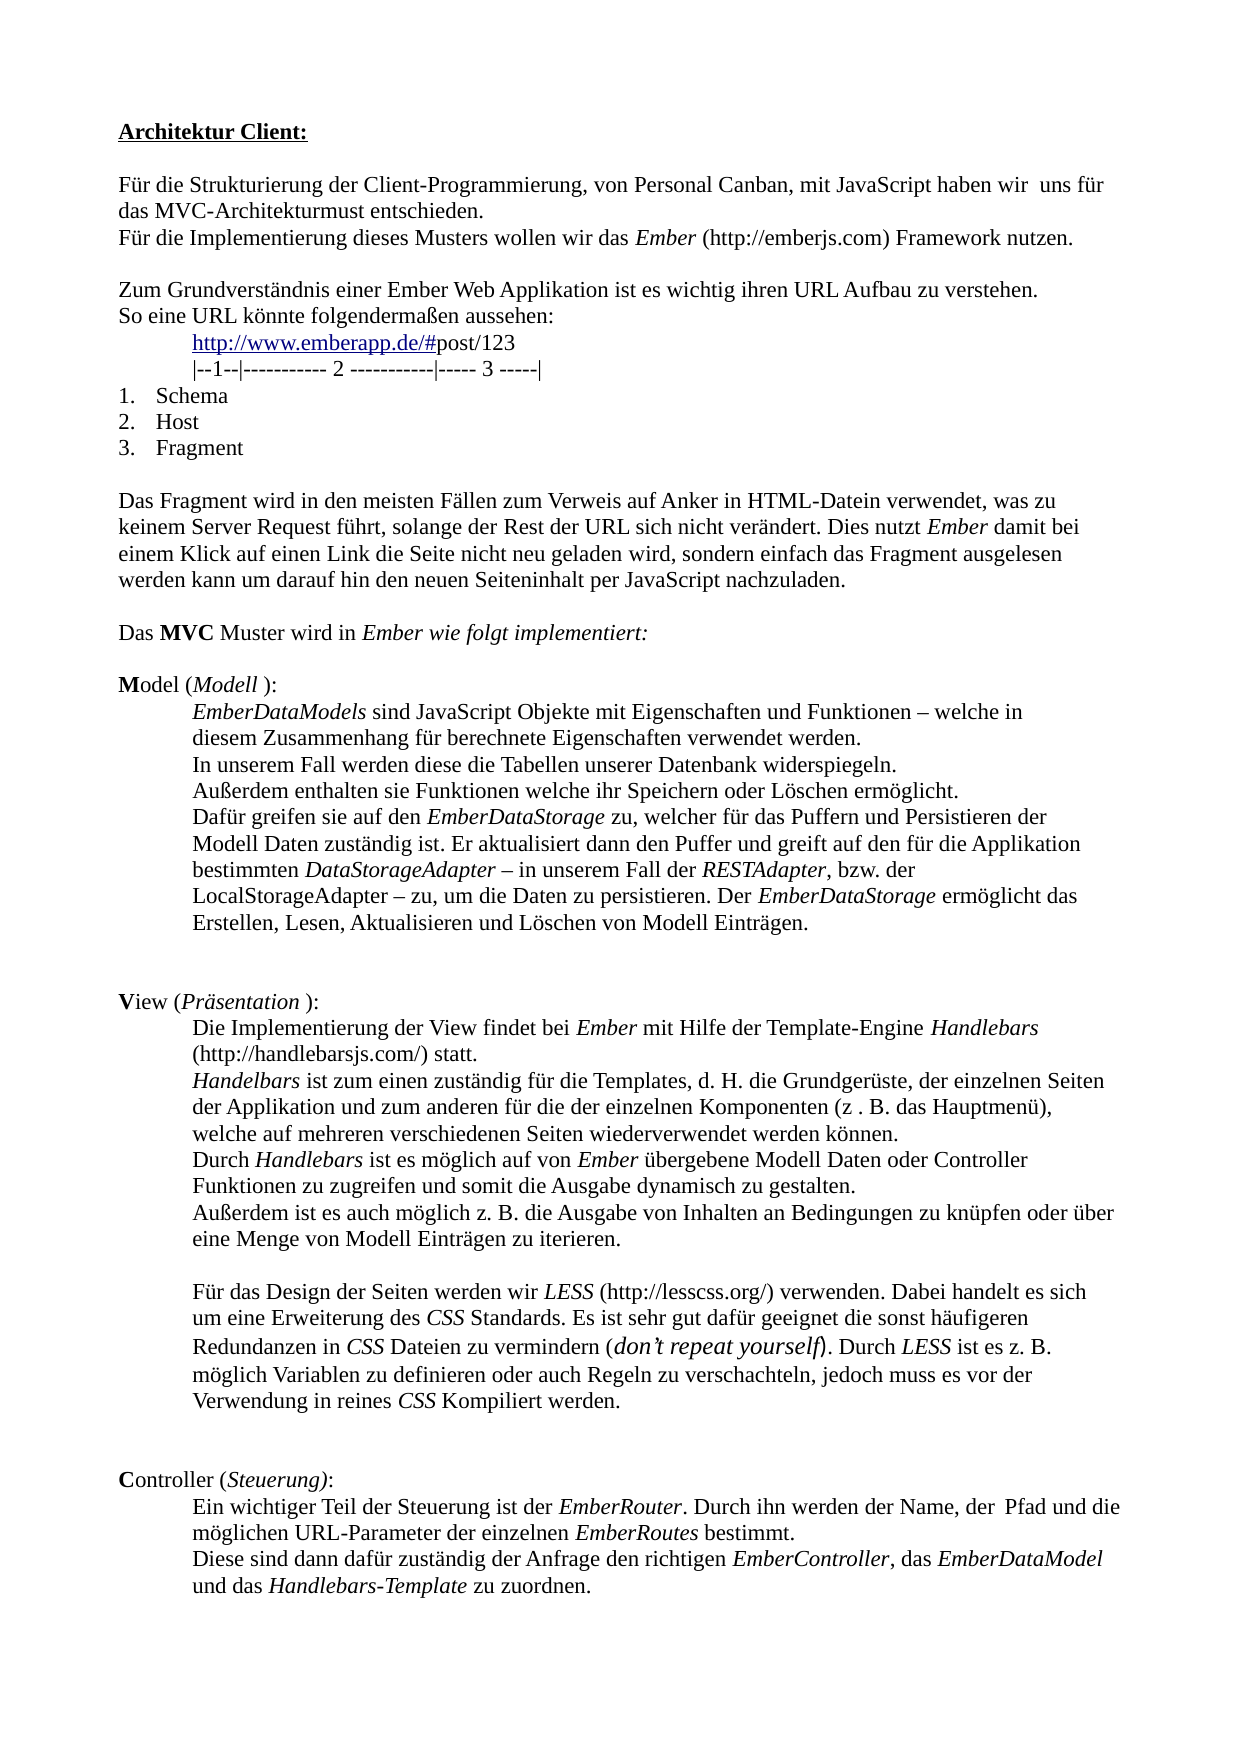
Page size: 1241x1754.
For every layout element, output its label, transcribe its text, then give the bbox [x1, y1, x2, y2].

text Zum Grundverständnis einer Ember Web Applikation ist es wichtig ihren URL Aufbau zu verstehen. [118, 276, 1122, 303]
text Architektur Client: [118, 118, 1122, 144]
text Außerdem enthalten sie Funktionen welche ihr Speichern oder Löschen ermöglicht. [118, 777, 1122, 803]
text http://www.emberapp.de/#post/123 [118, 329, 1122, 355]
text Für die Strukturierung der Client-Programmierung, von Personal Canban, mit JavaScript haben wir uns für das MVC-Architekturmust entschieden. [118, 171, 1122, 223]
text Diese sind dann dafür zuständig der Anfrage den richtigen EmberController, das EmberDataModel und das Handlebars-Template zu zuordnen. [118, 1545, 1122, 1598]
text Außerdem ist es auch möglich z. B. die Ausgabe von Inhalten an Bedingungen zu knüpfen oder über eine Menge von Modell Einträgen zu iterieren. [118, 1199, 1122, 1251]
text EmberDataModels sind JavaScript Objekte mit Eigenschaften und Funktionen – welche in diesem Zusammenhang für berechnete Eigenschaften verwendet werden. [118, 698, 1122, 751]
text Das Fragment wird in den meisten Fällen zum Verweis auf Anker in HTML-Datein verwendet, was zu keinem Server Request führt, solange der Rest der URL sich nicht verändert. Dies nutzt Ember damit bei einem Klick auf einen Link die Seite nicht neu geladen wird, sondern einfach das Fragment ausgelesen werden kann um darauf hin den neuen Seiteninhalt per JavaScript nachzuladen. [118, 487, 1122, 592]
list Host [118, 408, 1122, 434]
text In unserem Fall werden diese die Tabellen unserer Datenbank widerspiegeln. [118, 751, 1122, 777]
text Die Implementierung der View findet bei Ember mit Hilfe der Template-Engine Handlebars (http://handlebarsjs.com/) statt. [118, 1014, 1122, 1067]
text Das MVC Muster wird in Ember wie folgt implementiert: [118, 619, 1122, 645]
list Fragment [118, 434, 1122, 461]
text Controller (Steuerung): [118, 1466, 1122, 1493]
text Model (Modell ): [118, 672, 1122, 698]
text Für die Implementierung dieses Musters wollen wir das Ember (http://emberjs.com) Framework nutzen. [118, 223, 1122, 250]
text Ein wichtiger Teil der Steuerung ist der EmberRouter. Durch ihn werden der Name, der Pfad und die möglichen URL-Parameter der einzelnen EmberRoutes bestimmt. [118, 1493, 1122, 1545]
text Dafür greifen sie auf den EmberDataStorage zu, welcher für das Puffern und Persistieren der Modell Daten zuständig ist. Er aktualisiert dann den Puffer und greift auf den für die Applikation bestimmten DataStorageAdapter – in unserem Fall der RESTAdapter, bzw. der LocalStorageAdapter – zu, um die Daten zu persistieren. Der EmberDataStorage ermöglicht das Erstellen, Lesen, Aktualisieren und Löschen von Modell Einträgen. [118, 803, 1122, 935]
list Schema [118, 382, 1122, 408]
text |--1--|----------- 2 -----------|----- 3 -----| [118, 355, 1122, 382]
text Durch Handlebars ist es möglich auf von Ember übergebene Modell Daten oder Controller Funktionen zu zugreifen und somit die Ausgabe dynamisch zu gestalten. [118, 1146, 1122, 1199]
text Für das Design der Seiten werden wir LESS (http://lesscss.org/) verwenden. Dabei handelt es sich um eine Erweiterung des CSS Standards. Es ist sehr gut dafür geeignet die sonst häufigeren Redundanzen in CSS Dateien zu vermindern (don’t repeat yourself). Durch LESS ist es z. B. möglich Variablen zu definieren oder auch Regeln zu verschachteln, jedoch muss es vor der Verwendung in reines CSS Kompiliert werden. [118, 1278, 1122, 1414]
text So eine URL könnte folgendermaßen aussehen: [118, 303, 1122, 329]
text Handelbars ist zum einen zuständig für die Templates, d. H. die Grundgerüste, der einzelnen Seiten der Applikation und zum anderen für die der einzelnen Komponenten (z . B. das Hauptmenü), welche auf mehreren verschiedenen Seiten wiederverwendet werden können. [118, 1067, 1122, 1146]
text View (Präsentation ): [118, 988, 1122, 1014]
